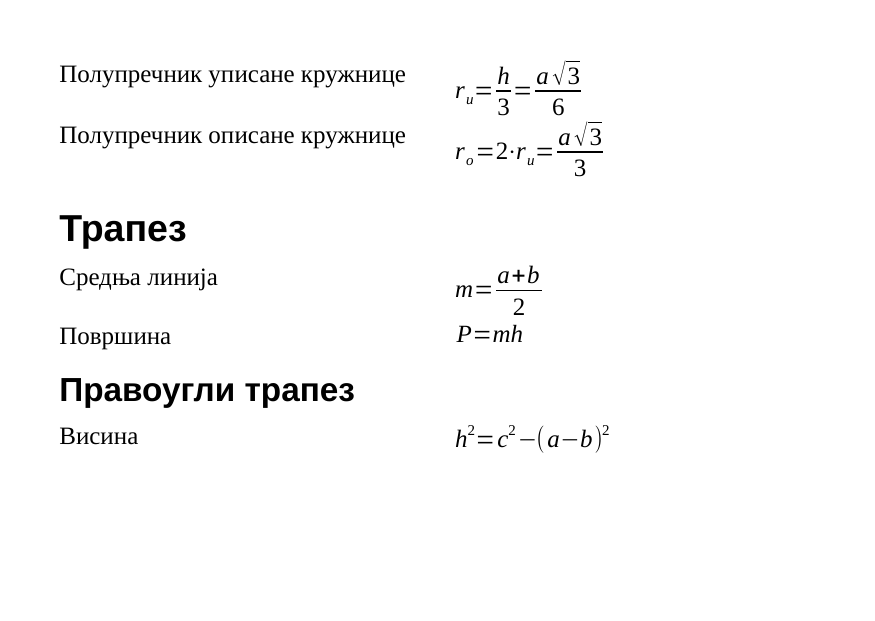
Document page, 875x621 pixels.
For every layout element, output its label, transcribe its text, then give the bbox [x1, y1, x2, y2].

table_header Висина [59, 421, 437, 454]
table_header [437, 262, 815, 321]
subtitle Трапез [59, 206, 815, 249]
table_cell Површина [59, 321, 437, 349]
table_cell [437, 321, 815, 349]
table_cell Полупречник описане кружнице [59, 120, 437, 181]
table_cell [437, 59, 815, 120]
table_cell Полупречник уписане кружнице [59, 59, 437, 120]
table_cell [437, 120, 815, 181]
table_header [437, 421, 815, 454]
table_header Средња линија [59, 262, 437, 321]
subtitle Правоугли трапез [59, 370, 815, 409]
